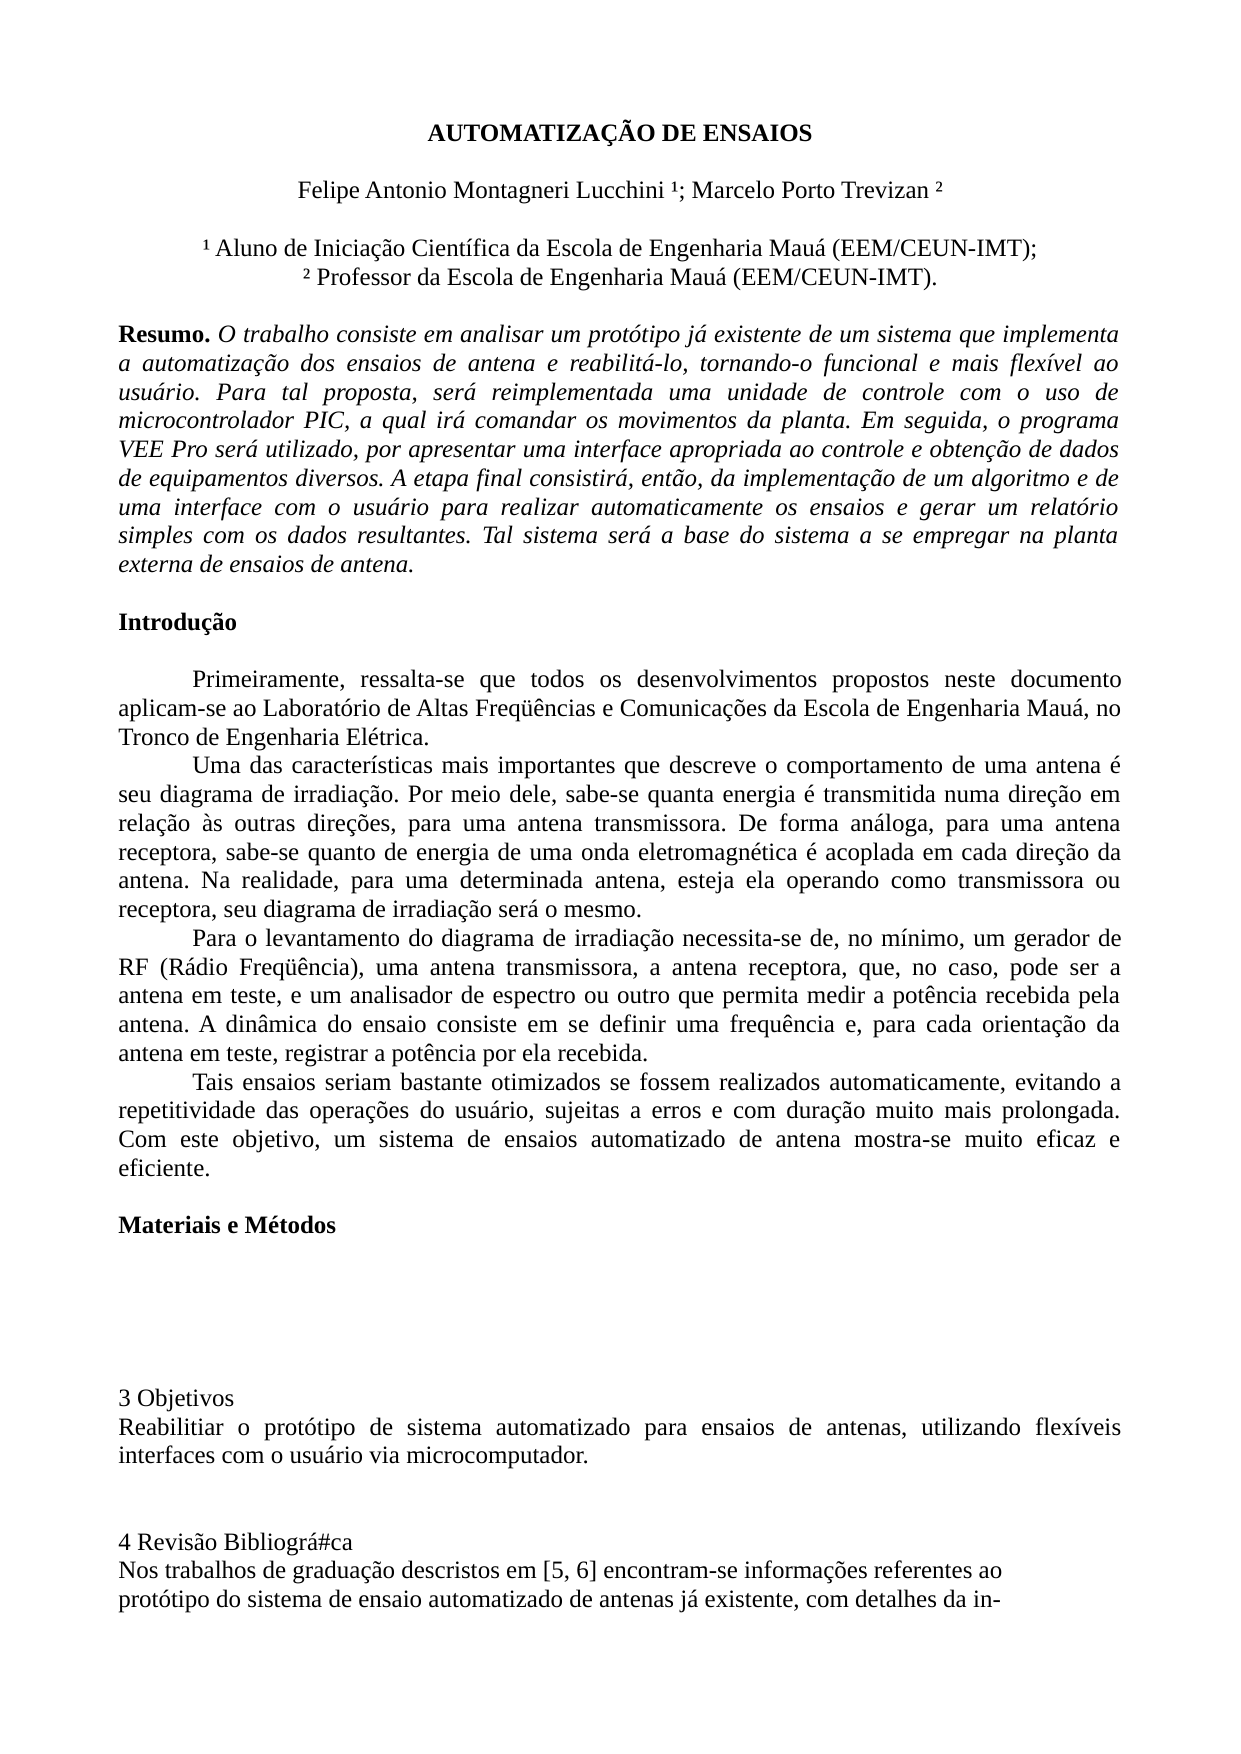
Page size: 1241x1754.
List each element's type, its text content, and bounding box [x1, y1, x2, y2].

text ¹ Aluno de Iniciação Científica da Escola de Engenharia Mauá (EEM/CEUN-IMT); [118, 233, 1122, 262]
text AUTOMATIZAÇÃO DE ENSAIOS [118, 118, 1122, 147]
text Felipe Antonio Montagneri Lucchini ¹; Marcelo Porto Trevizan ² [118, 176, 1122, 204]
text Introdução [118, 607, 1122, 636]
text Resumo. O trabalho consiste em analisar um protótipo já existente de um sistema que implementa a automatização dos ensaios de antena e reabilitá-lo, tornando-o funcional e mais flexível ao usuário. Para tal proposta, será reimplementada uma unidade de controle com o uso de microcontrolador PIC, a qual irá comandar os movimentos da planta. Em seguida, o programa VEE Pro será utilizado, por apresentar uma interface apropriada ao controle e obtenção de dados de equipamentos diversos. A etapa final consistirá, então, da implementação de um algoritmo e de uma interface com o usuário para realizar automaticamente os ensaios e gerar um relatório simples com os dados resultantes. Tal sistema será a base do sistema a se empregar na planta externa de ensaios de antena. [118, 319, 1122, 578]
text Para o levantamento do diagrama de irradiação necessita-se de, no mínimo, um gerador de RF (Rádio Freqüência), uma antena transmissora, a antena receptora, que, no caso, pode ser a antena em teste, e um analisador de espectro ou outro que permita medir a potência recebida pela antena. A dinâmica do ensaio consiste em se definir uma frequência e, para cada orientação da antena em teste, registrar a potência por ela recebida. [118, 923, 1122, 1067]
text Uma das características mais importantes que descreve o comportamento de uma antena é seu diagrama de irradiação. Por meio dele, sabe-se quanta energia é transmitida numa direção em relação às outras direções, para uma antena transmissora. De forma análoga, para uma antena receptora, sabe-se quanto de energia de uma onda eletromagnética é acoplada em cada direção da antena. Na realidade, para uma determinada antena, esteja ela operando como transmissora ou receptora, seu diagrama de irradiação será o mesmo. [118, 751, 1122, 923]
text Primeiramente, ressalta-se que todos os desenvolvimentos propostos neste documento aplicam-se ao Laboratório de Altas Freqüências e Comunicações da Escola de Engenharia Mauá, no Tronco de Engenharia Elétrica. [118, 664, 1122, 751]
text Reabilitiar o protótipo de sistema automatizado para ensaios de antenas, utilizando flexíveis interfaces com o usuário via microcomputador. [118, 1412, 1122, 1469]
text Nos trabalhos de graduação descristos em [5, 6] encontram-se informações referentes ao [118, 1556, 1122, 1584]
text Tais ensaios seriam bastante otimizados se fossem realizados automaticamente, evitando a repetitividade das operações do usuário, sujeitas a erros e com duração muito mais prolongada. Com este objetivo, um sistema de ensaios automatizado de antena mostra-se muito eficaz e eficiente. [118, 1067, 1122, 1182]
text protótipo do sistema de ensaio automatizado de antenas já existente, com detalhes da in- [118, 1584, 1122, 1613]
text Materiais e Métodos [118, 1211, 1122, 1239]
text 4 Revisão Bibliográ#ca [118, 1527, 1122, 1556]
text 3 Objetivos [118, 1383, 1122, 1412]
text ² Professor da Escola de Engenharia Mauá (EEM/CEUN-IMT). [118, 262, 1122, 291]
